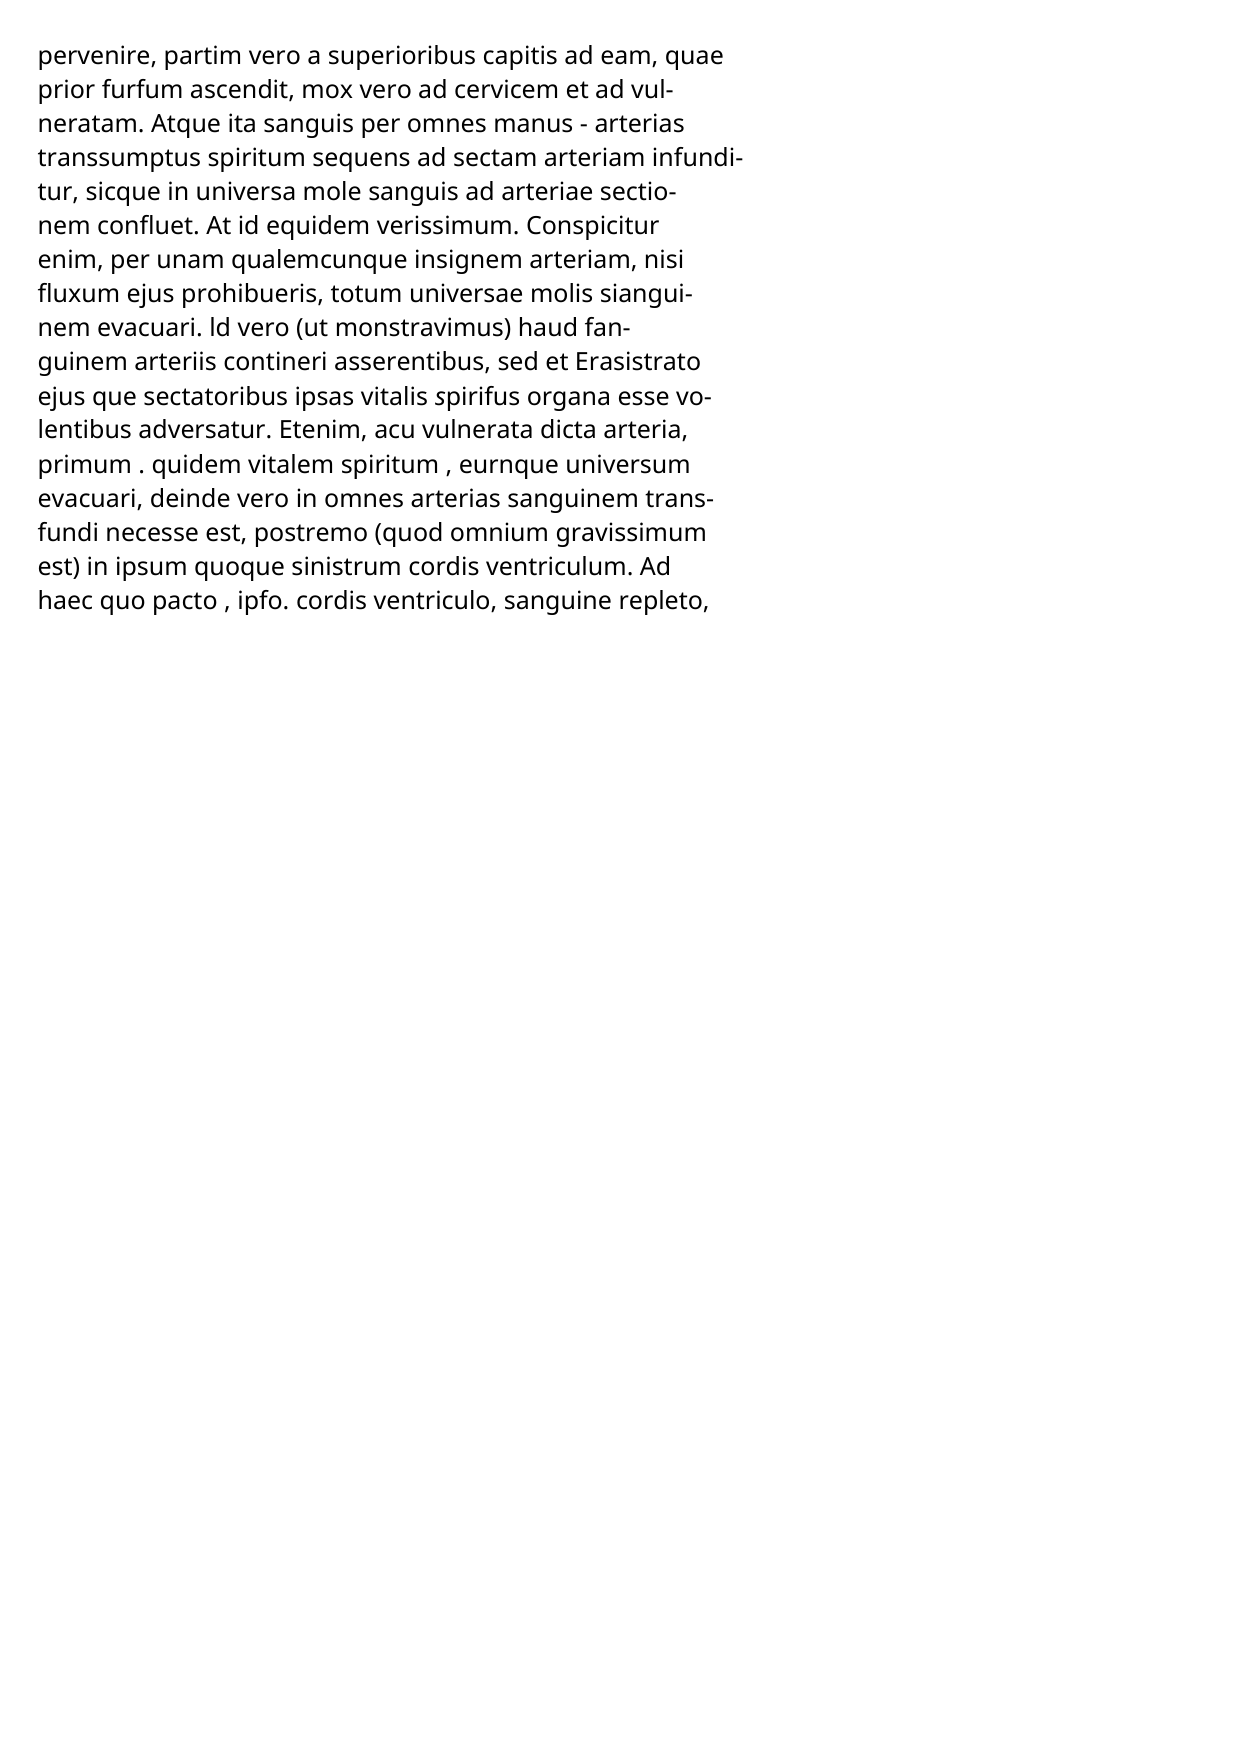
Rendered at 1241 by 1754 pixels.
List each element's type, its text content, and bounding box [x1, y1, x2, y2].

text pervenire, partim vero a superioribus capitis ad eam, quae prior furfum ascendit, mox vero ad cervicem et ad vul- neratam. Atque ita sanguis per omnes manus - arterias transsumptus spiritum sequens ad sectam arteriam infundi- tur, sicque in universa mole sanguis ad arteriae sectio- nem confluet. At id equidem verissimum. Conspicitur enim, per unam qualemcunque insignem arteriam, nisi fluxum ejus prohibueris, totum universae molis siangui- nem evacuari. ld vero (ut monstravimus) haud fan- guinem arteriis contineri asserentibus, sed et Erasistrato ejus que sectatoribus ipsas vitalis spirifus organa esse vo- lentibus adversatur. Etenim, acu vulnerata dicta arteria, primum . quidem vitalem spiritum , eurnque universum evacuari, deinde vero in omnes arterias sanguinem trans- fundi necesse est, postremo (quod omnium gravissimum est) in ipsum quoque sinistrum cordis ventriculum. Ad haec quo pacto , ipfo. cordis ventriculo, sanguine repleto, [37, 37, 1203, 617]
